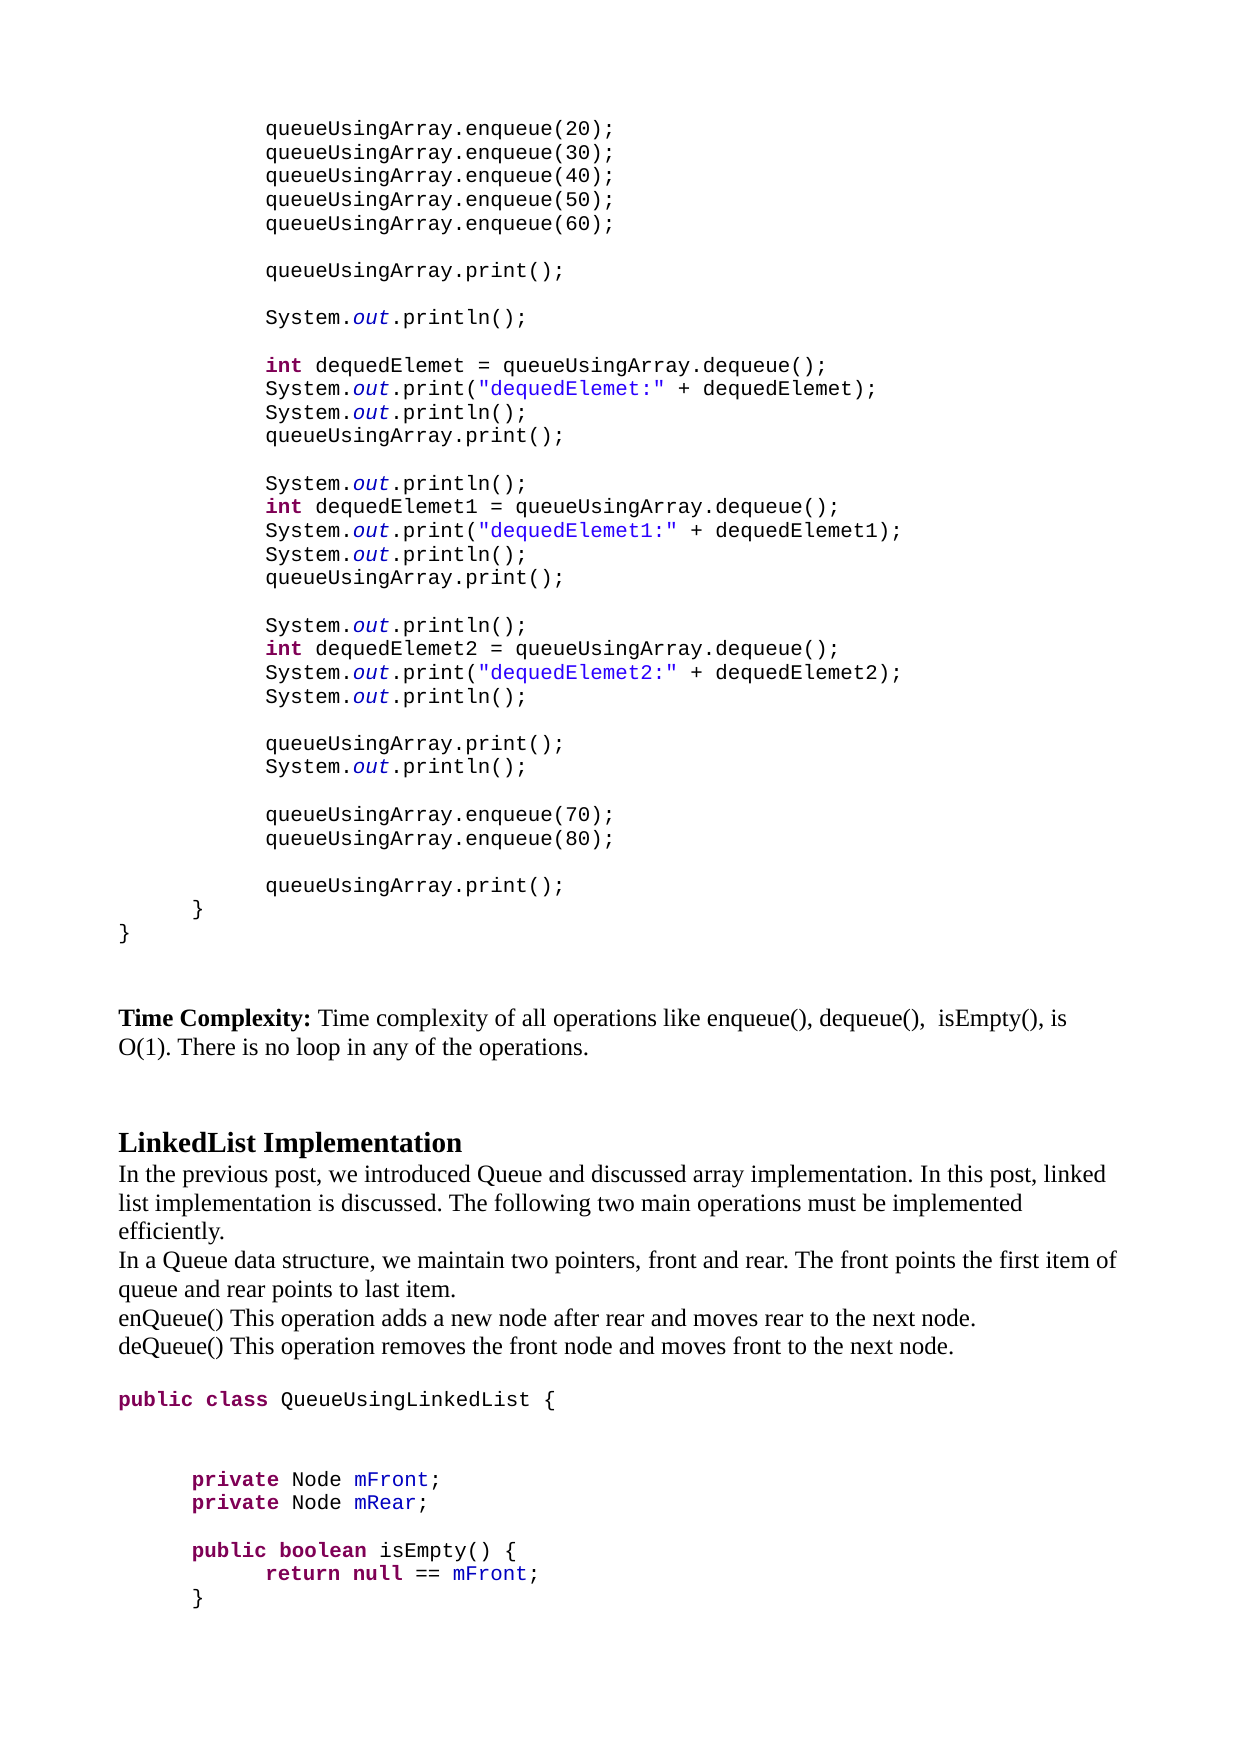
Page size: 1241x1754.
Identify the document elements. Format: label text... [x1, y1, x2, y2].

text LinkedList Implementation [118, 1125, 1122, 1159]
text int dequedElemet2 = queueUsingArray.dequeue(); [118, 638, 1122, 662]
text enQueue() This operation adds a new node after rear and moves rear to the next node. [118, 1303, 1122, 1331]
text System.out.println(); [118, 307, 1122, 331]
text System.out.println(); [118, 544, 1122, 567]
text } [118, 898, 1122, 922]
text System.out.println(); [118, 757, 1122, 780]
text public class QueueUsingLinkedList { [118, 1389, 1122, 1413]
text In the previous post, we introduced Queue and discussed array implementation. In this post, linked list implementation is discussed. The following two main operations must be implemented efficiently. [118, 1159, 1122, 1245]
text System.out.print("dequedElemet1:" + dequedElemet1); [118, 520, 1122, 544]
text queueUsingArray.enqueue(70); [118, 804, 1122, 827]
text int dequedElemet1 = queueUsingArray.dequeue(); [118, 496, 1122, 520]
text queueUsingArray.print(); [118, 875, 1122, 898]
text queueUsingArray.enqueue(50); [118, 189, 1122, 213]
text queueUsingArray.print(); [118, 733, 1122, 757]
text queueUsingArray.enqueue(60); [118, 213, 1122, 236]
text public boolean isEmpty() { [118, 1539, 1122, 1563]
text System.out.println(); [118, 686, 1122, 709]
text queueUsingArray.print(); [118, 426, 1122, 449]
text } [118, 922, 1122, 946]
text return null == mFront; [118, 1563, 1122, 1587]
text System.out.println(); [118, 402, 1122, 426]
text private Node mFront; [118, 1469, 1122, 1492]
text private Node mRear; [118, 1492, 1122, 1516]
text queueUsingArray.enqueue(30); [118, 142, 1122, 165]
text System.out.println(); [118, 615, 1122, 638]
text deQueue() This operation removes the front node and moves front to the next node. [118, 1331, 1122, 1360]
text queueUsingArray.print(); [118, 567, 1122, 591]
text System.out.println(); [118, 473, 1122, 496]
text In a Queue data structure, we maintain two pointers, front and rear. The front points the first item of queue and rear points to last item. [118, 1245, 1122, 1303]
text System.out.print("dequedElemet2:" + dequedElemet2); [118, 662, 1122, 686]
text int dequedElemet = queueUsingArray.dequeue(); [118, 354, 1122, 378]
text System.out.print("dequedElemet:" + dequedElemet); [118, 378, 1122, 402]
text queueUsingArray.print(); [118, 260, 1122, 284]
text queueUsingArray.enqueue(40); [118, 165, 1122, 189]
text } [118, 1587, 1122, 1611]
text queueUsingArray.enqueue(80); [118, 827, 1122, 851]
text Time Complexity: Time complexity of all operations like enqueue(), dequeue(), isEmpty(), is O(1). There is no loop in any of the operations. [118, 1003, 1122, 1061]
text queueUsingArray.enqueue(20); [118, 118, 1122, 142]
